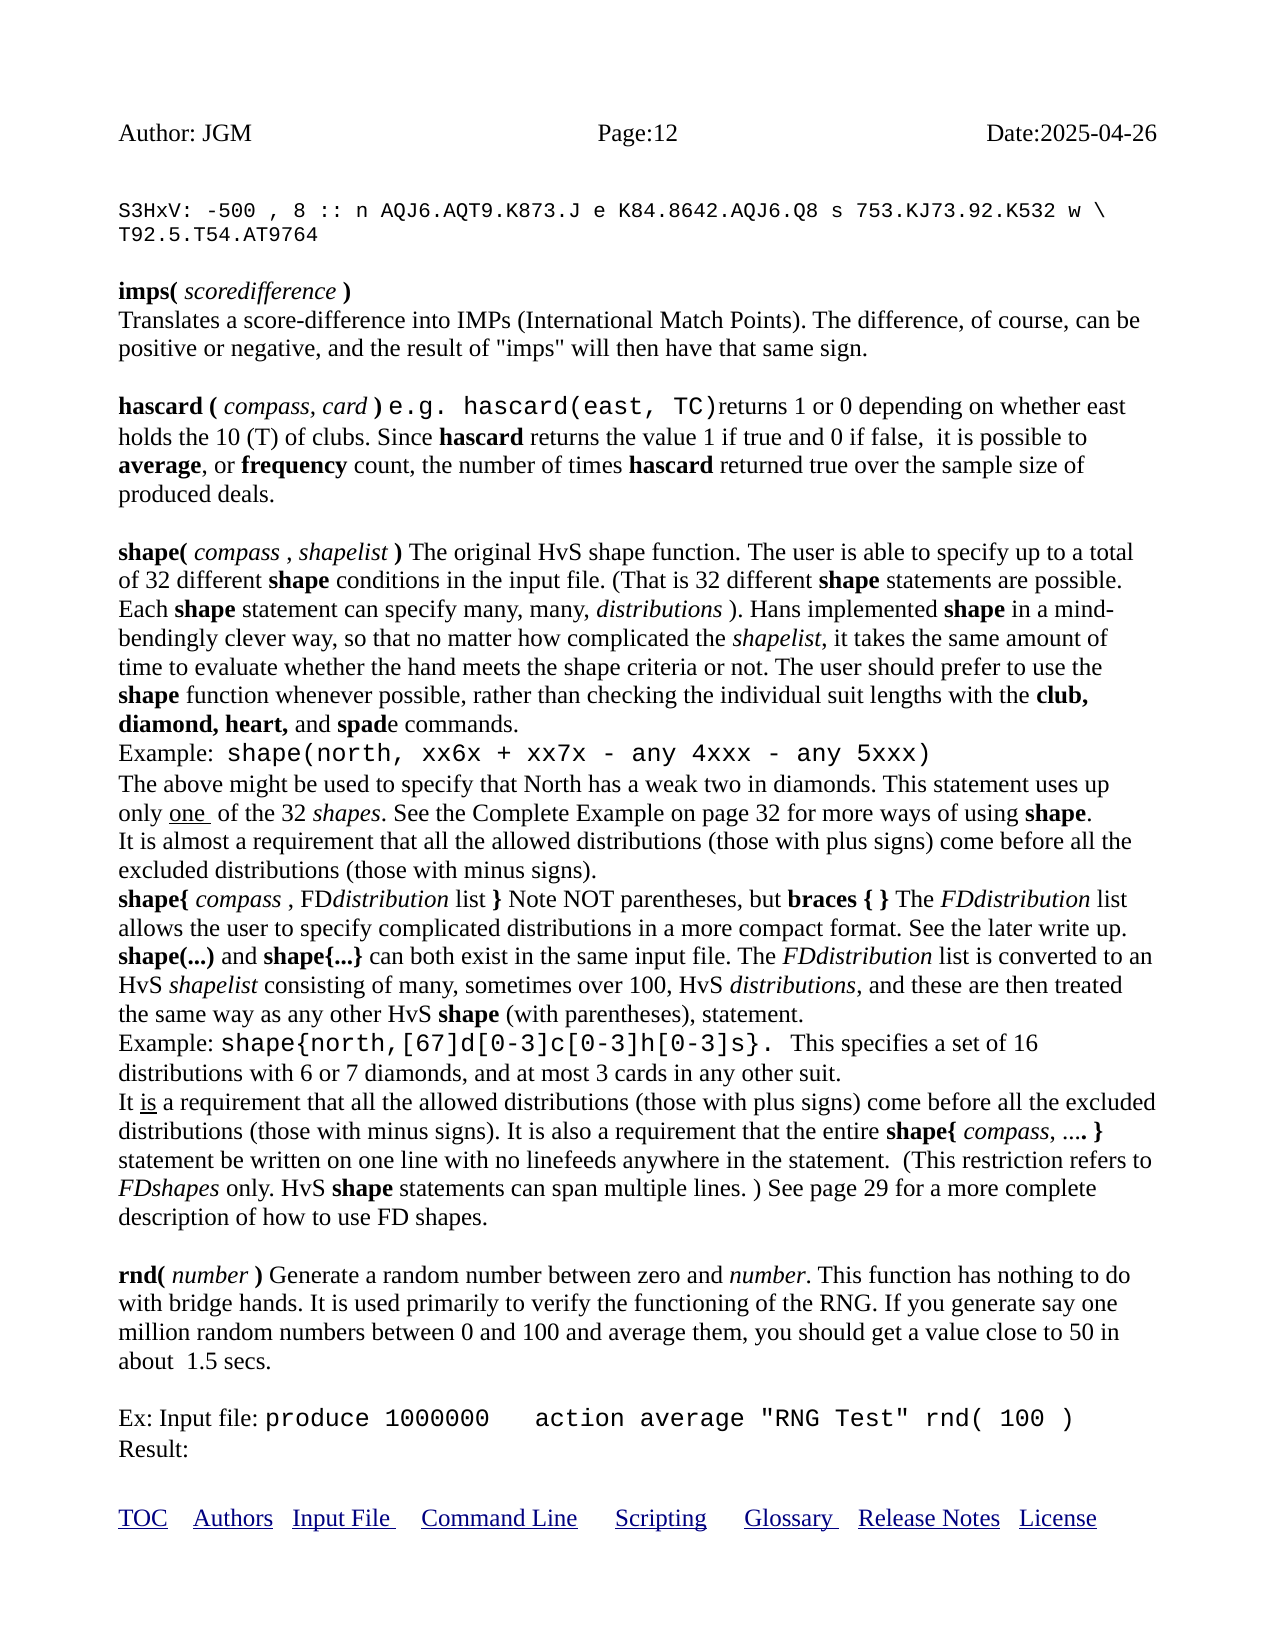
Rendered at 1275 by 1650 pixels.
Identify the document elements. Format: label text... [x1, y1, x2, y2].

text hascard ( compass, card ) e.g. hascard(east, TC)returns 1 or 0 depending on whether east holds the 10 (T) of clubs. Since hascard returns the value 1 if true and 0 if false, it is possible to average, or frequency count, the number of times hascard returned true over the sample size of produced deals. [118, 391, 1157, 508]
text Result: [118, 1434, 1157, 1463]
text The above might be used to specify that North has a weak two in diamonds. This statement uses up only one of the 32 shapes. See the Complete Example on page 32 for more ways of using shape. [118, 769, 1157, 826]
text shape{ compass , FDdistribution list } Note NOT parentheses, but braces { } The FDdistribution list allows the user to specify complicated distributions in a more compact format. See the later write up. [118, 884, 1157, 941]
text It is a requirement that all the allowed distributions (those with plus signs) come before all the excluded distributions (those with minus signs). It is also a requirement that the entire shape{ compass, .... } statement be written on one line with no linefeeds anywhere in the statement. (This restriction refers to FDshapes only. HvS shape statements can span multiple lines. ) See page 29 for a more complete description of how to use FD shapes. [118, 1087, 1157, 1231]
text S3HxV: -500 , 8 :: n AQJ6.AQT9.K873.J e K84.8642.AQJ6.Q8 s 753.KJ73.92.K532 w \ T92.5.T54.AT9764 [118, 200, 1157, 247]
text Ex: Input file: produce 1000000 action average "RNG Test" rnd( 100 ) [118, 1403, 1157, 1434]
text It is almost a requirement that all the allowed distributions (those with plus signs) come before all the excluded distributions (those with minus signs). [118, 826, 1157, 884]
text shape(...) and shape{...} can both exist in the same input file. The FDdistribution list is converted to an HvS shapelist consisting of many, sometimes over 100, HvS distributions, and these are then treated the same way as any other HvS shape (with parentheses), statement. [118, 941, 1157, 1028]
text shape( compass , shapelist ) The original HvS shape function. The user is able to specify up to a total of 32 different shape conditions in the input file. (That is 32 different shape statements are possible. Each shape statement can specify many, many, distributions ). Hans implemented shape in a mind-bendingly clever way, so that no matter how complicated the shapelist, it takes the same amount of time to evaluate whether the hand meets the shape criteria or not. The user should prefer to use the shape function whenever possible, rather than checking the individual suit lengths with the club, diamond, heart, and spade commands. [118, 537, 1157, 738]
text Example: shape{north,[67]d[0-3]c[0-3]h[0-3]s}. This specifies a set of 16 distributions with 6 or 7 diamonds, and at most 3 cards in any other suit. [118, 1028, 1157, 1087]
text rnd( number ) Generate a random number between zero and number. This function has nothing to do with bridge hands. It is used primarily to verify the functioning of the RNG. If you generate say one million random numbers between 0 and 100 and average them, you should get a value close to 50 in about 1.5 secs. [118, 1260, 1157, 1375]
text Example: shape(north, xx6x + xx7x - any 4xxx - any 5xxx) [118, 738, 1157, 769]
text imps( scoredifference ) Translates a score-difference into IMPs (International Match Points). The difference, of course, can be positive or negative, and the result of "imps" will then have that same sign. [118, 276, 1157, 362]
